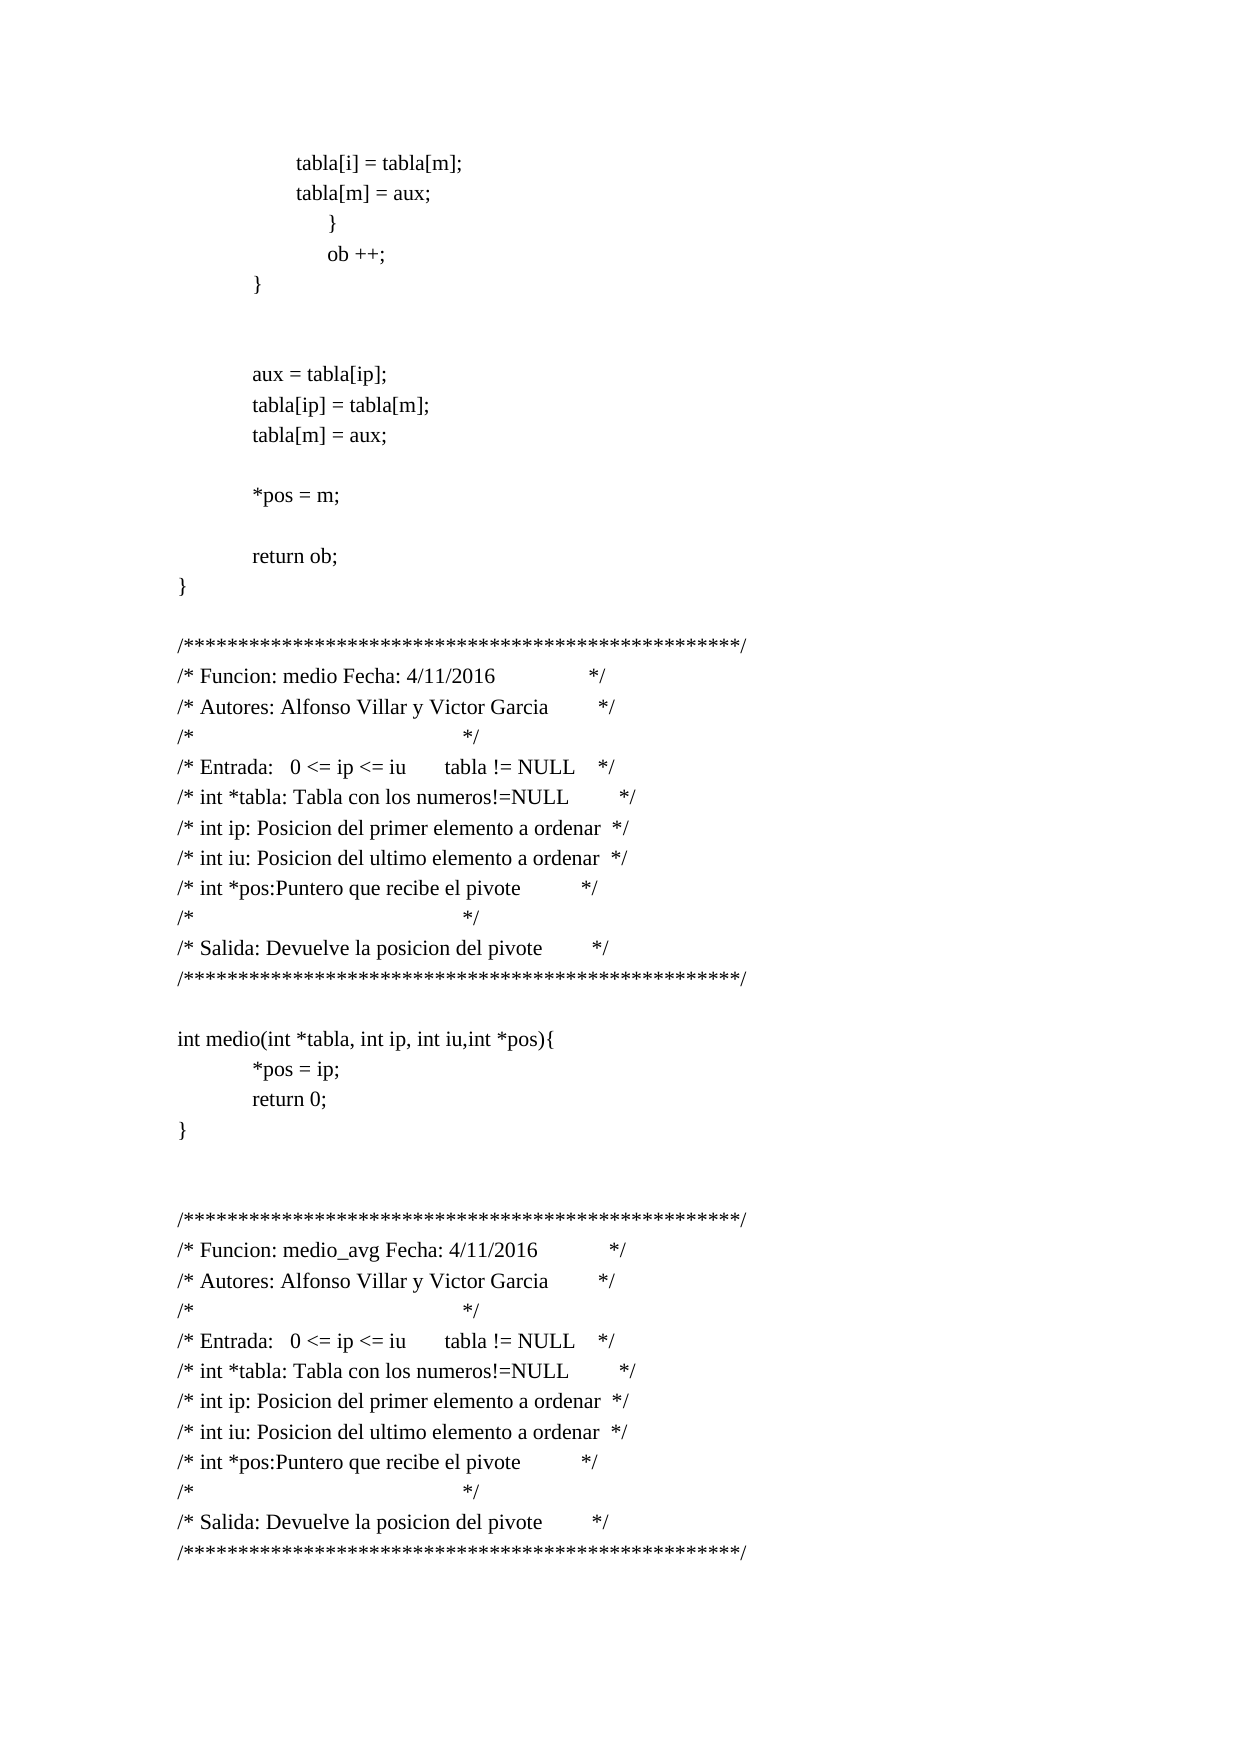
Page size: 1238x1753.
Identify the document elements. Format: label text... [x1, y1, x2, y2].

text /* Funcion: medio_avg Fecha: 4/11/2016 */ [177, 1237, 1054, 1263]
text tabla[ip] = tabla[m]; [177, 392, 1054, 417]
text /* */ [177, 905, 1054, 930]
text return 0; [177, 1086, 1054, 1112]
text /* int *tabla: Tabla con los numeros!=NULL */ [177, 1358, 1054, 1383]
text /***************************************************/ [177, 966, 1054, 991]
text /* Salida: Devuelve la posicion del pivote */ [177, 1509, 1054, 1534]
text /* int ip: Posicion del primer elemento a ordenar */ [177, 814, 1054, 840]
text /* int *pos:Puntero que recibe el pivote */ [177, 875, 1054, 900]
text /* Entrada: 0 <= ip <= iu tabla != NULL */ [177, 1328, 1054, 1353]
text /***************************************************/ [177, 633, 1054, 658]
text /* Funcion: medio Fecha: 4/11/2016 */ [177, 663, 1054, 689]
text } [177, 573, 1054, 598]
text /* int *pos:Puntero que recibe el pivote */ [177, 1449, 1054, 1474]
text /* */ [177, 1298, 1054, 1323]
text tabla[i] = tabla[m]; [177, 150, 1054, 175]
text /* */ [177, 1479, 1054, 1504]
text return ob; [177, 543, 1054, 568]
text tabla[m] = aux; [177, 180, 1054, 205]
text /***************************************************/ [177, 1539, 1054, 1565]
text tabla[m] = aux; [177, 422, 1054, 447]
text /* Salida: Devuelve la posicion del pivote */ [177, 935, 1054, 961]
text } [177, 1117, 1054, 1142]
text /* int *tabla: Tabla con los numeros!=NULL */ [177, 784, 1054, 809]
text /* Autores: Alfonso Villar y Victor Garcia */ [177, 1268, 1054, 1293]
text /* int iu: Posicion del ultimo elemento a ordenar */ [177, 1419, 1054, 1444]
text /* Entrada: 0 <= ip <= iu tabla != NULL */ [177, 754, 1054, 779]
text } [177, 210, 1054, 236]
text } [177, 271, 1054, 296]
text /* int ip: Posicion del primer elemento a ordenar */ [177, 1388, 1054, 1414]
text /* int iu: Posicion del ultimo elemento a ordenar */ [177, 845, 1054, 870]
text *pos = m; [177, 482, 1054, 507]
text /***************************************************/ [177, 1207, 1054, 1232]
text int medio(int *tabla, int ip, int iu,int *pos){ [177, 1026, 1054, 1051]
text *pos = ip; [177, 1056, 1054, 1081]
text ob ++; [177, 241, 1054, 266]
text /* Autores: Alfonso Villar y Victor Garcia */ [177, 694, 1054, 719]
text aux = tabla[ip]; [177, 361, 1054, 387]
text /* */ [177, 724, 1054, 749]
